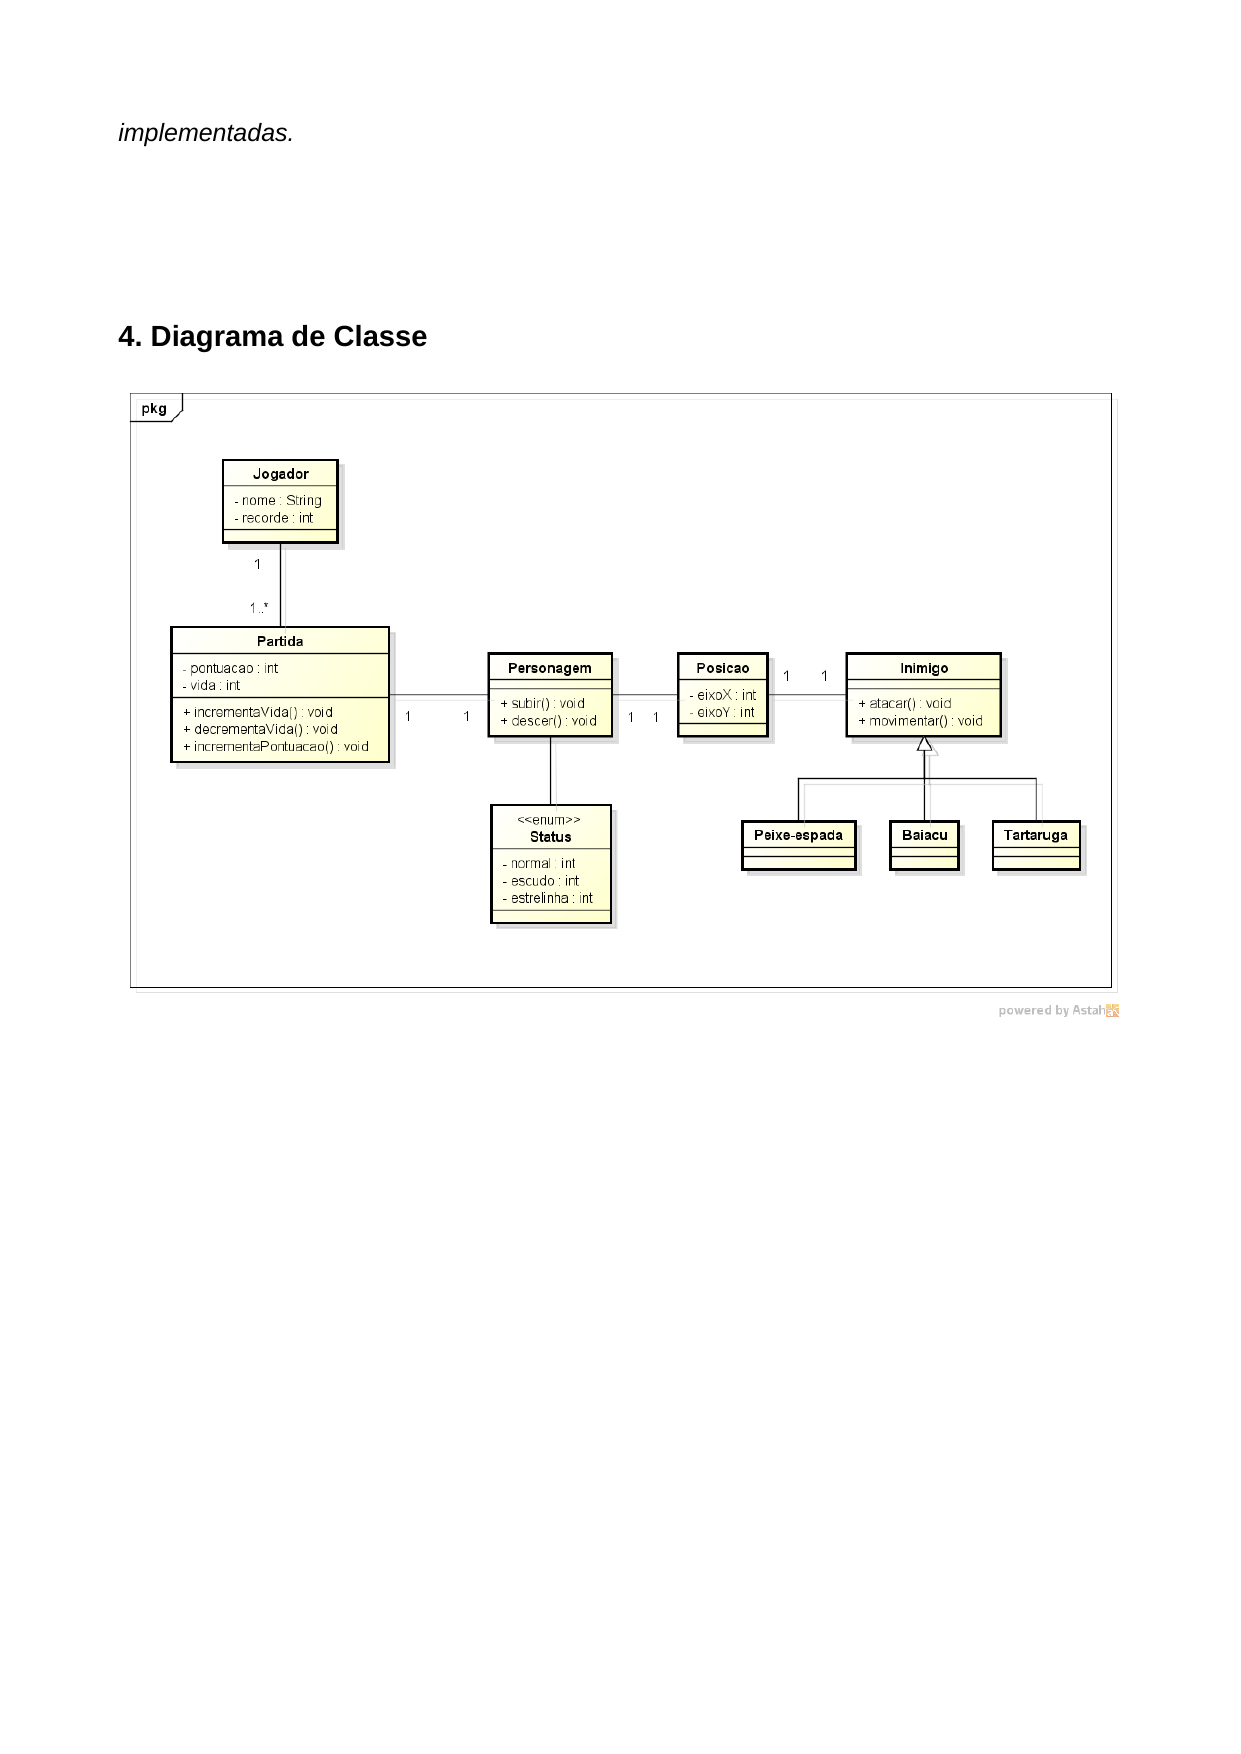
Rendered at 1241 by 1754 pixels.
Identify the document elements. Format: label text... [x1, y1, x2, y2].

text 4. Diagrama de Classe [118, 319, 1122, 353]
text implementadas. [118, 118, 1122, 147]
picture [118, 381, 1123, 1021]
